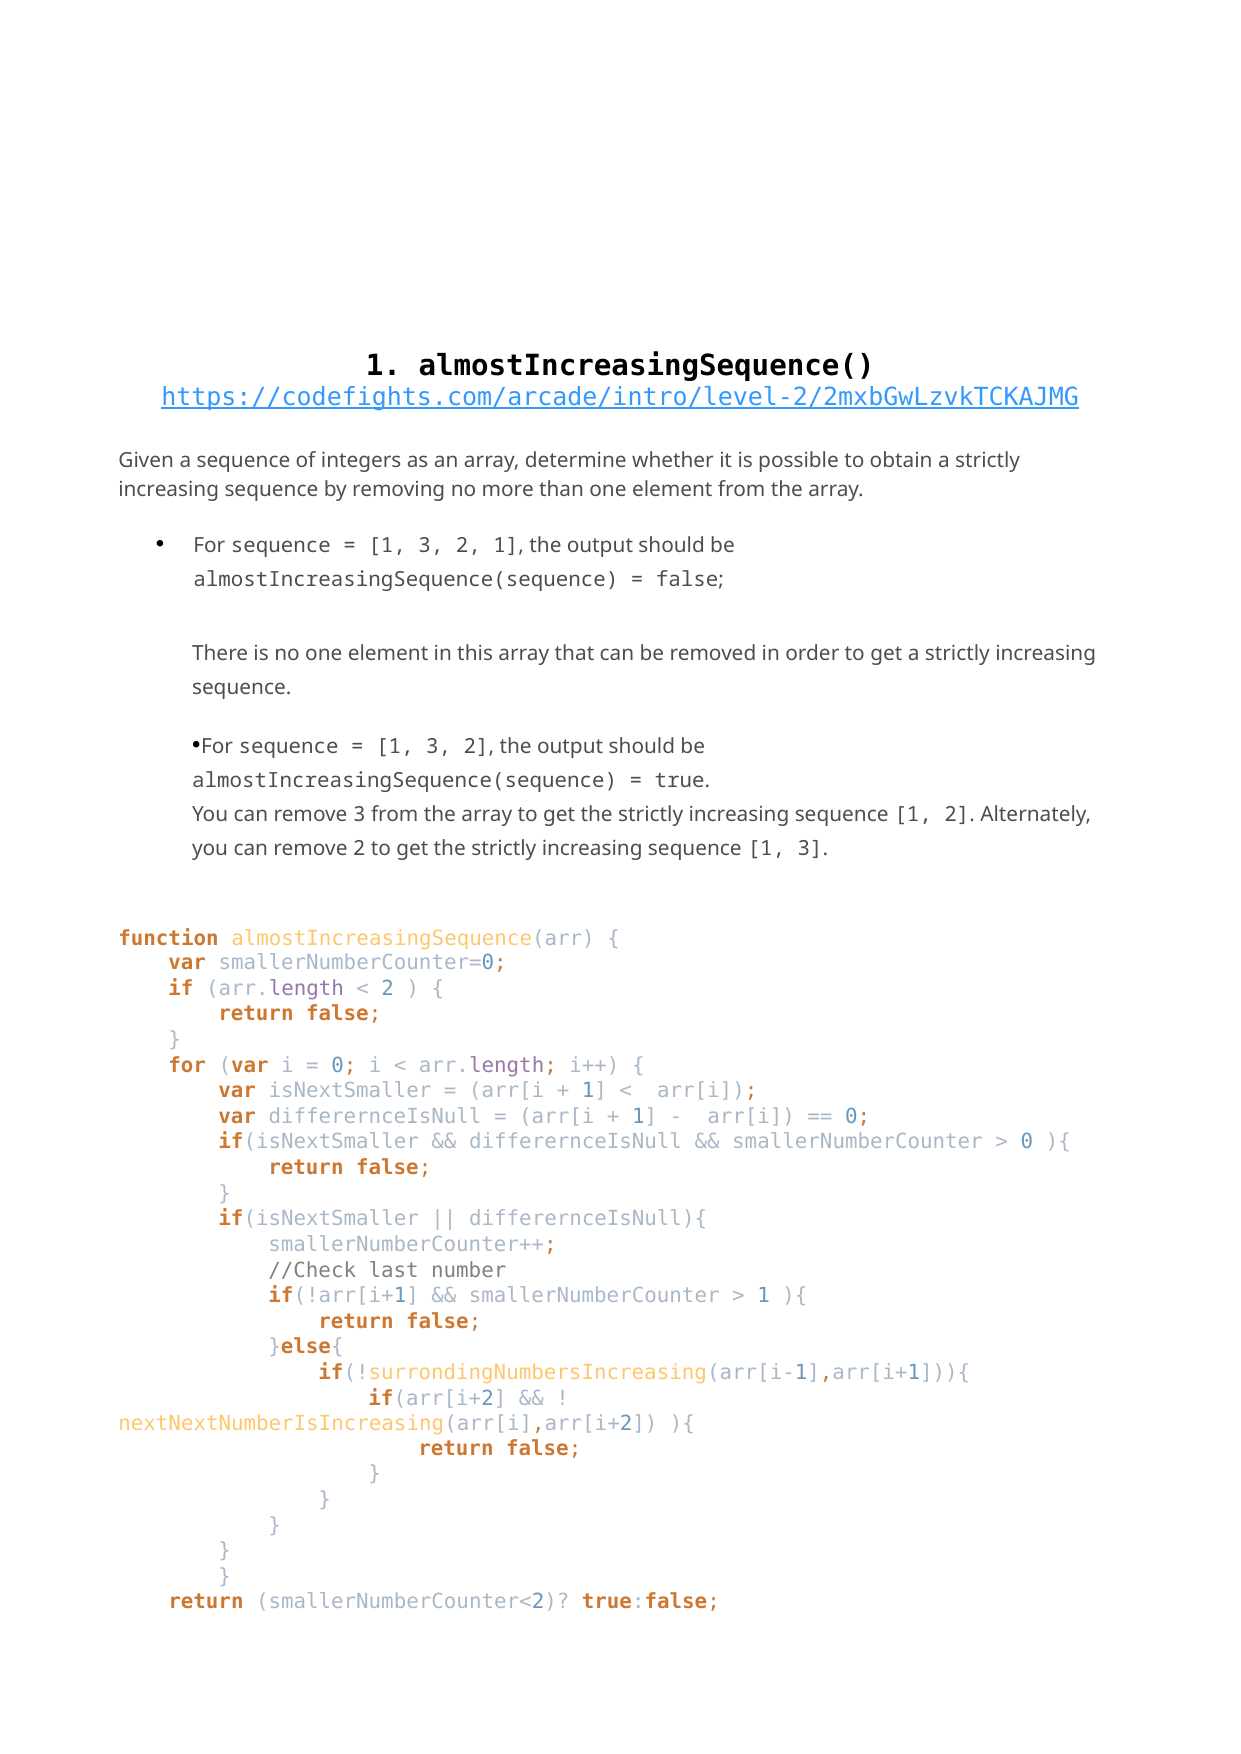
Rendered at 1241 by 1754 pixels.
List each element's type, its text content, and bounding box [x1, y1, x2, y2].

text https://codefights.com/arcade/intro/level-2/2mxbGwLzvkTCKAJMG [118, 382, 1122, 411]
text smallerNumberCounter++; [118, 1232, 1122, 1258]
list There is no one element in this array that can be removed in order to get a strictly increasing sequence. [118, 638, 1122, 701]
text } [118, 1538, 1122, 1564]
text if(isNextSmaller && differernceIsNull && smallerNumberCounter > 0 ){ [118, 1129, 1122, 1155]
text } [118, 1513, 1122, 1538]
text } [118, 1564, 1122, 1589]
text return false; [118, 1309, 1122, 1334]
text if (arr.length < 2 ) { [118, 976, 1122, 1001]
text 1. almostIncreasingSequence() [118, 348, 1122, 382]
text if(isNextSmaller || differernceIsNull){ [118, 1206, 1122, 1232]
text } [118, 1181, 1122, 1206]
text } [118, 1461, 1122, 1487]
list For sequence = [1, 3, 2, 1], the output should be almostIncreasingSequence(sequence) = false; [156, 531, 1122, 593]
text var differernceIsNull = (arr[i + 1] - arr[i]) == 0; [118, 1104, 1122, 1129]
text if(!surrondingNumbersIncreasing(arr[i-1],arr[i+1])){ [118, 1360, 1122, 1386]
text //Check last number [118, 1258, 1122, 1283]
text for (var i = 0; i < arr.length; i++) { [118, 1053, 1122, 1078]
list You can remove 3 from the array to get the strictly increasing sequence [1, 2]. Alternately, you can remove 2 to get the strictly increasing sequence [1, 3]. [118, 799, 1122, 862]
text }else{ [118, 1334, 1122, 1360]
text if(arr[i+2] && !nextNextNumberIsIncreasing(arr[i],arr[i+2]) ){ [118, 1386, 1122, 1436]
text return false; [118, 1436, 1122, 1461]
text return false; [118, 1155, 1122, 1181]
list For sequence = [1, 3, 2], the output should be almostIncreasingSequence(sequence) = true. [118, 731, 1122, 794]
text return (smallerNumberCounter<2)? true:false; [118, 1589, 1122, 1615]
text function almostIncreasingSequence(arr) { [118, 926, 1122, 950]
text var smallerNumberCounter=0; [118, 950, 1122, 976]
text return false; [118, 1001, 1122, 1027]
text if(!arr[i+1] && smallerNumberCounter > 1 ){ [118, 1283, 1122, 1309]
text var isNextSmaller = (arr[i + 1] < arr[i]); [118, 1078, 1122, 1104]
text } [118, 1027, 1122, 1053]
text } [118, 1487, 1122, 1513]
text Given a sequence of integers as an array, determine whether it is possible to obtain a strictly increasing sequence by removing no more than one element from the array. [118, 445, 1122, 502]
